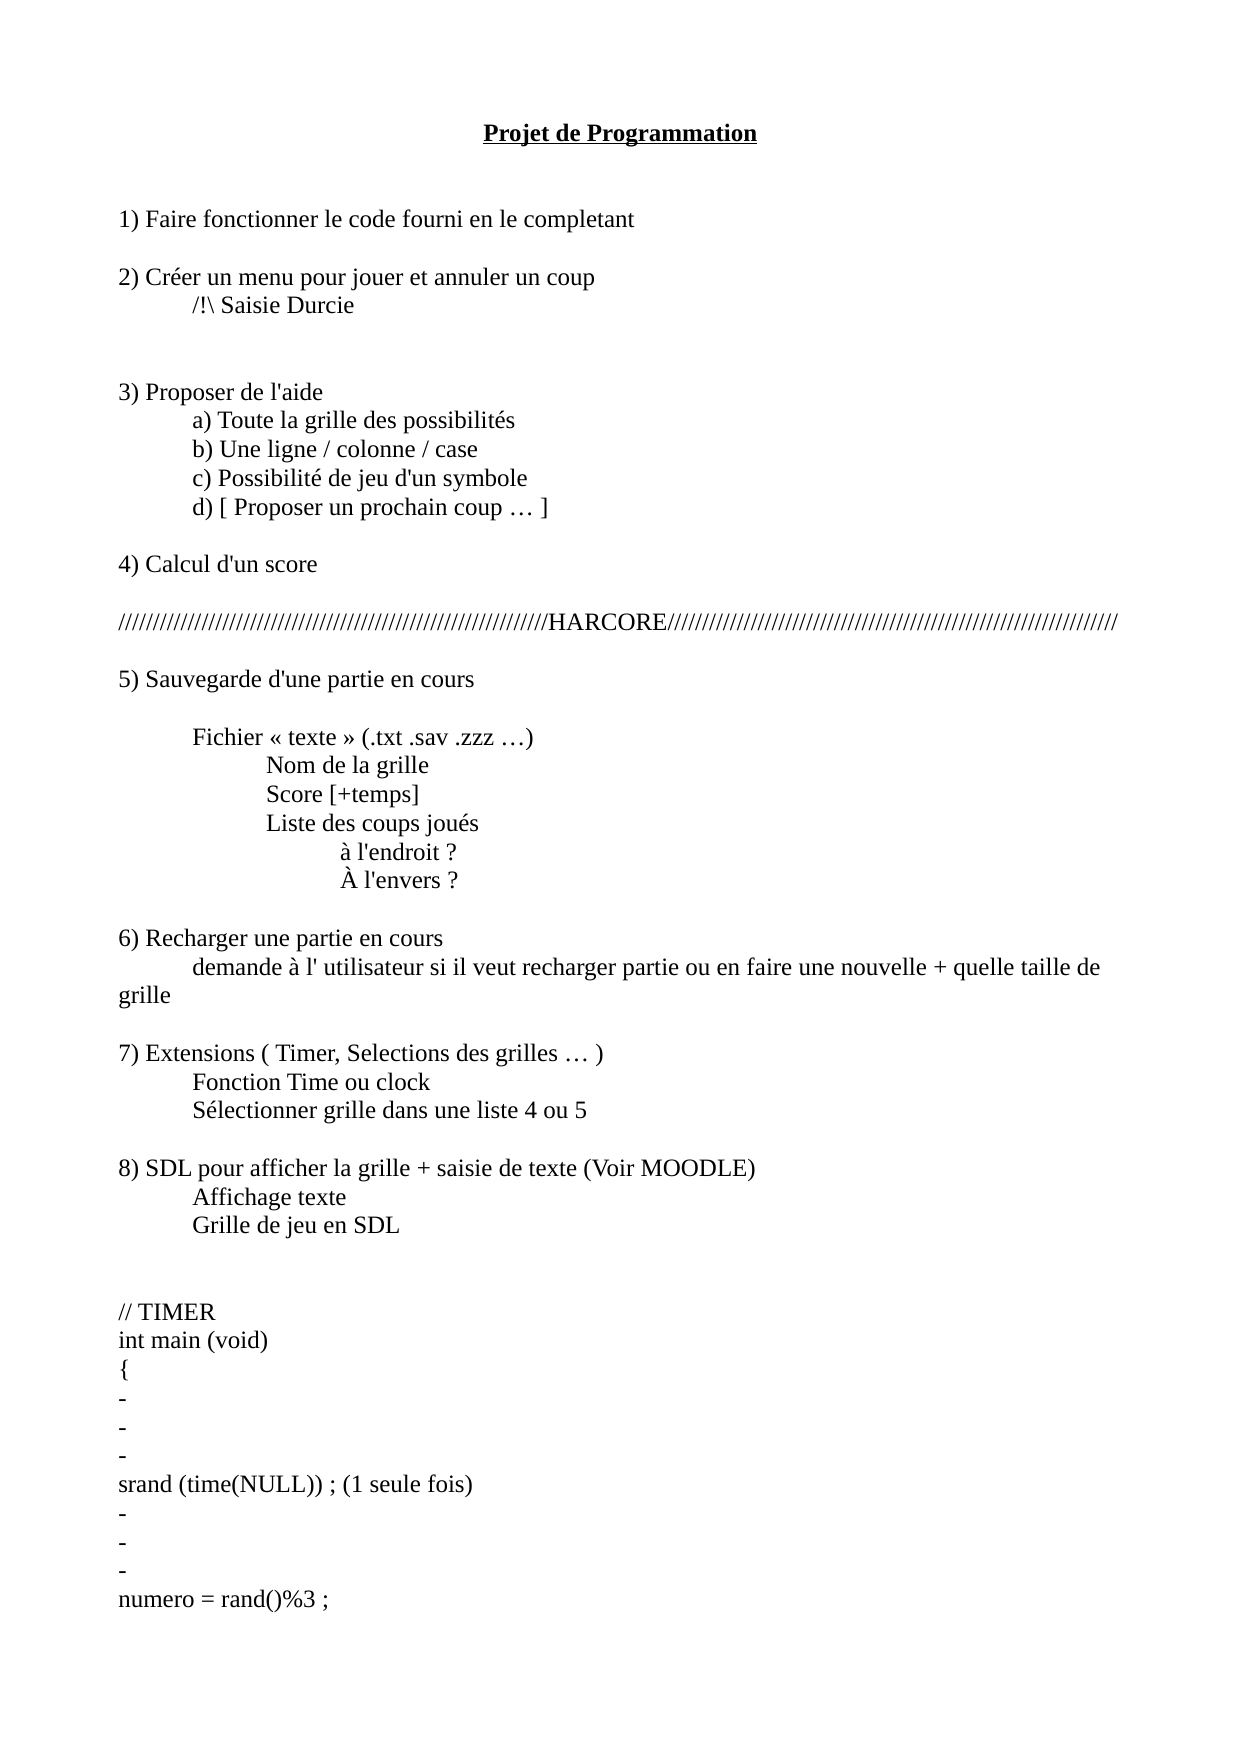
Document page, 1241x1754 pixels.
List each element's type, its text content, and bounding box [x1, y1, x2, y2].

text demande à l' utilisateur si il veut recharger partie ou en faire une nouvelle + quelle taille de grille [118, 952, 1122, 1009]
text - [118, 1498, 1122, 1527]
text c) Possibilité de jeu d'un symbole [118, 463, 1122, 492]
text b) Une ligne / colonne / case [118, 434, 1122, 463]
text - [118, 1556, 1122, 1584]
text À l'envers ? [118, 866, 1122, 894]
text Fichier « texte » (.txt .sav .zzz …) [118, 722, 1122, 751]
text int main (void) [118, 1326, 1122, 1354]
text Fonction Time ou clock [118, 1067, 1122, 1096]
text Sélectionner grille dans une liste 4 ou 5 [118, 1096, 1122, 1124]
text 1) Faire fonctionner le code fourni en le completant [118, 204, 1122, 233]
text - [118, 1412, 1122, 1441]
text Nom de la grille [118, 751, 1122, 779]
text { [118, 1354, 1122, 1383]
text Grille de jeu en SDL [118, 1211, 1122, 1239]
text //////////////////////////////////////////////////////////////HARCORE///////////////////////////////////////////////////////////////// [118, 607, 1122, 636]
text // TIMER [118, 1297, 1122, 1326]
text 7) Extensions ( Timer, Selections des grilles … ) [118, 1038, 1122, 1067]
text Affichage texte [118, 1182, 1122, 1211]
text d) [ Proposer un prochain coup … ] [118, 492, 1122, 521]
text à l'endroit ? [118, 837, 1122, 866]
text - [118, 1527, 1122, 1556]
text 4) Calcul d'un score [118, 549, 1122, 578]
text numero = rand()%3 ; [118, 1584, 1122, 1613]
text Liste des coups joués [118, 808, 1122, 837]
text Score [+temps] [118, 779, 1122, 808]
text 8) SDL pour afficher la grille + saisie de texte (Voir MOODLE) [118, 1153, 1122, 1182]
text 5) Sauvegarde d'une partie en cours [118, 664, 1122, 693]
text - [118, 1441, 1122, 1469]
text a) Toute la grille des possibilités [118, 406, 1122, 434]
text /!\ Saisie Durcie [118, 291, 1122, 319]
text 6) Recharger une partie en cours [118, 923, 1122, 952]
text srand (time(NULL)) ; (1 seule fois) [118, 1469, 1122, 1498]
text 3) Proposer de l'aide [118, 377, 1122, 406]
text 2) Créer un menu pour jouer et annuler un coup [118, 262, 1122, 291]
text Projet de Programmation [118, 118, 1122, 147]
text - [118, 1383, 1122, 1412]
